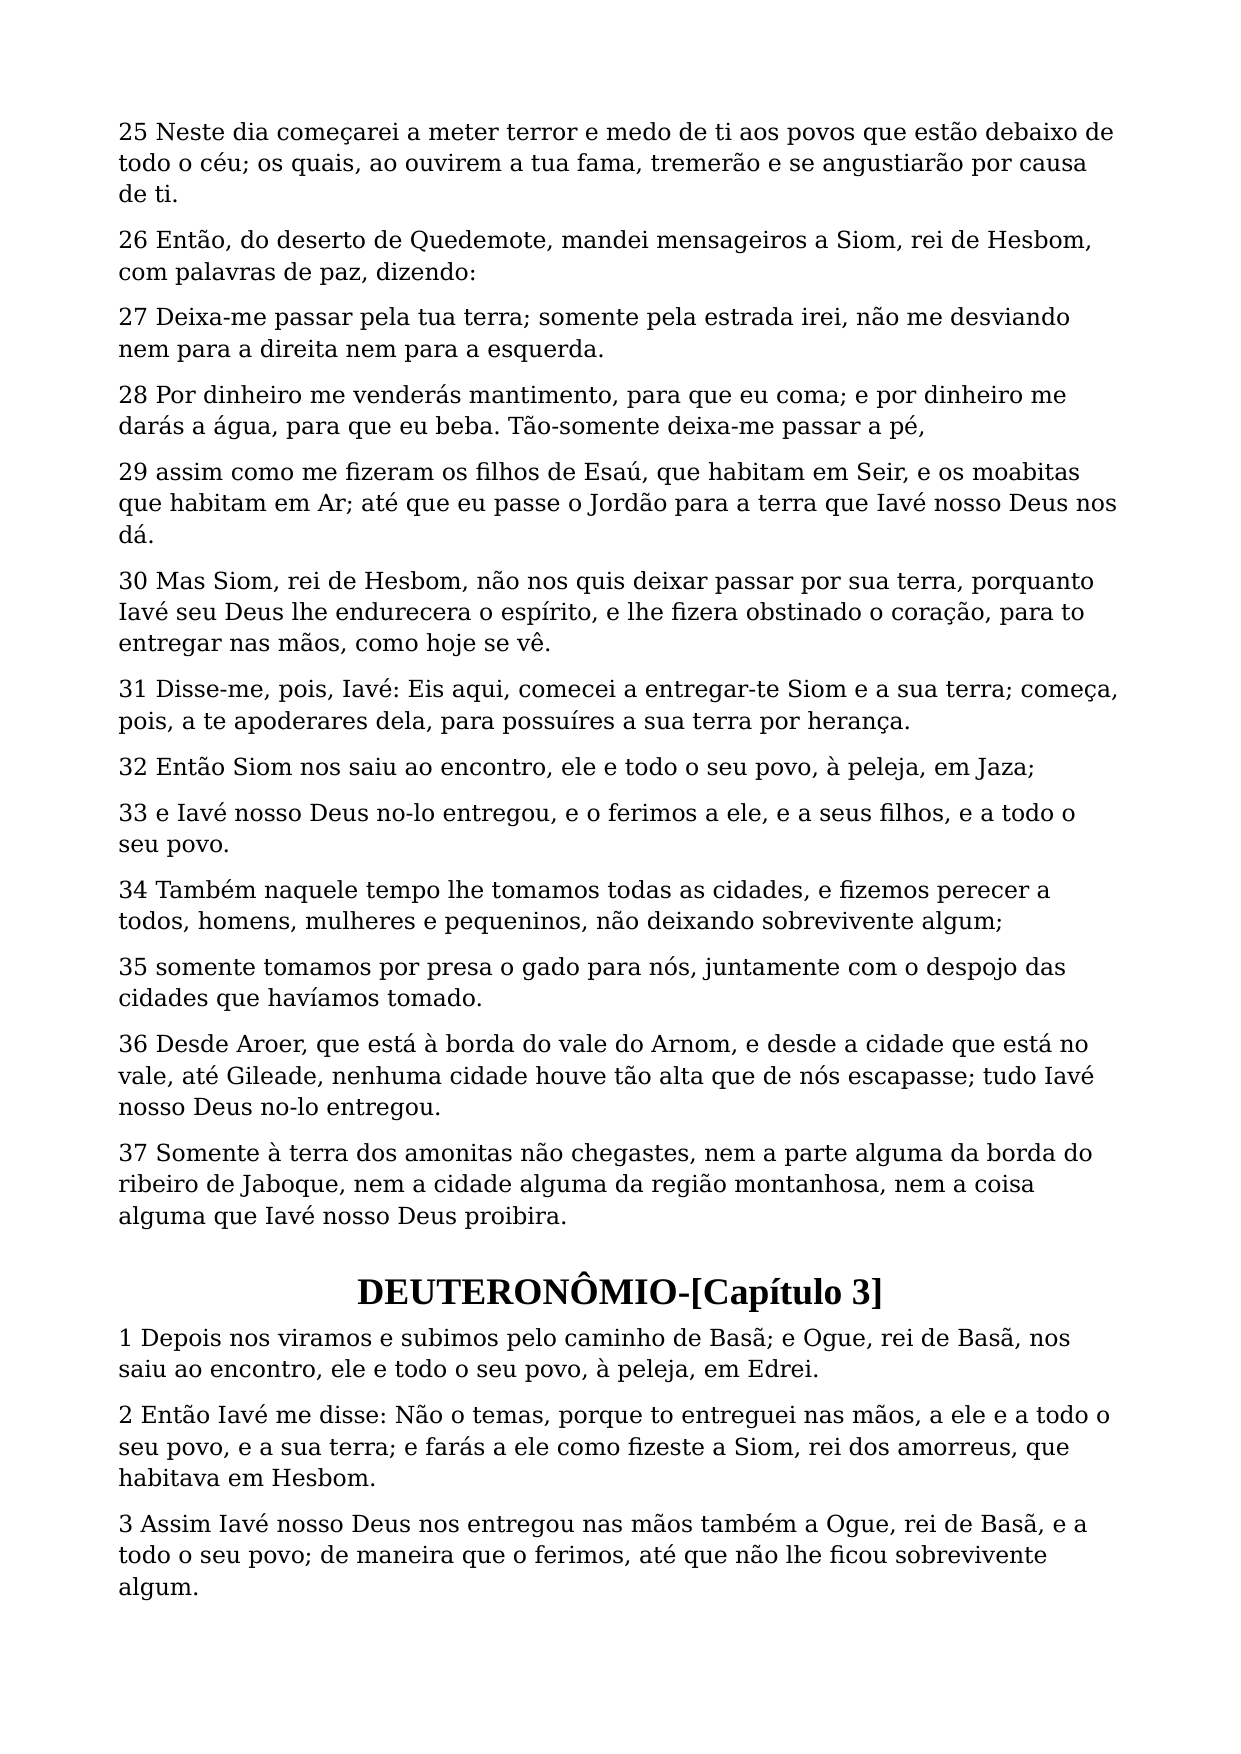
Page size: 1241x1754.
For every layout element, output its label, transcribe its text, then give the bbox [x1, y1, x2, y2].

text 3 Assim Iavé nosso Deus nos entregou nas mãos também a Ogue, rei de Basã, e a todo o seu povo; de maneira que o ferimos, até que não lhe ficou sobrevivente algum. [118, 1511, 1122, 1601]
text 1 Depois nos viramos e subimos pelo caminho de Basã; e Ogue, rei de Basã, nos saiu ao encontro, ele e todo o seu povo, à peleja, em Edrei. [118, 1325, 1122, 1383]
text 35 somente tomamos por presa o gado para nós, juntamente com o despojo das cidades que havíamos tomado. [118, 954, 1122, 1012]
text 33 e Iavé nosso Deus no-lo entregou, e o ferimos a ele, e a seus filhos, e a todo o seu povo. [118, 799, 1122, 858]
text 27 Deixa-me passar pela tua terra; somente pela estrada irei, não me desviando nem para a direita nem para a esquerda. [118, 304, 1122, 363]
text 25 Neste dia começarei a meter terror e medo de ti aos povos que estão debaixo de todo o céu; os quais, ao ouvirem a tua fama, tremerão e se angustiarão por causa de ti. [118, 118, 1122, 208]
text 32 Então Siom nos saiu ao encontro, ele e todo o seu povo, à peleja, em Jaza; [118, 753, 1122, 781]
text 36 Desde Aroer, que está à borda do vale do Arnom, e desde a cidade que está no vale, até Gileade, nenhuma cidade houve tão alta que de nós escapasse; tudo Iavé nosso Deus no-lo entregou. [118, 1031, 1122, 1121]
text 30 Mas Siom, rei de Hesbom, não nos quis deixar passar por sua terra, porquanto Iavé seu Deus lhe endurecera o espírito, e lhe fizera obstinado o coração, para to entregar nas mãos, como hoje se vê. [118, 567, 1122, 657]
text 37 Somente à terra dos amonitas não chegastes, nem a parte alguma da borda do ribeiro de Jaboque, nem a cidade alguma da região montanhosa, nem a coisa alguma que Iavé nosso Deus proibira. [118, 1140, 1122, 1230]
text 29 assim como me fizeram os filhos de Esaú, que habitam em Seir, e os moabitas que habitam em Ar; até que eu passe o Jordão para a terra que Iavé nosso Deus nos dá. [118, 459, 1122, 549]
subtitle DEUTERONÔMIO-[Capítulo 3] [118, 1269, 1122, 1312]
text 28 Por dinheiro me venderás mantimento, para que eu coma; e por dinheiro me darás a água, para que eu beba. Tão-somente deixa-me passar a pé, [118, 381, 1122, 440]
text 26 Então, do deserto de Quedemote, mandei mensageiros a Siom, rei de Hesbom, com palavras de paz, dizendo: [118, 227, 1122, 285]
text 34 Também naquele tempo lhe tomamos todas as cidades, e fizemos perecer a todos, homens, mulheres e pequeninos, não deixando sobrevivente algum; [118, 876, 1122, 935]
text 31 Disse-me, pois, Iavé: Eis aqui, comecei a entregar-te Siom e a sua terra; começa, pois, a te apoderares dela, para possuíres a sua terra por herança. [118, 676, 1122, 734]
text 2 Então Iavé me disse: Não o temas, porque to entreguei nas mãos, a ele e a todo o seu povo, e a sua terra; e farás a ele como fizeste a Siom, rei dos amorreus, que habitava em Hesbom. [118, 1402, 1122, 1492]
